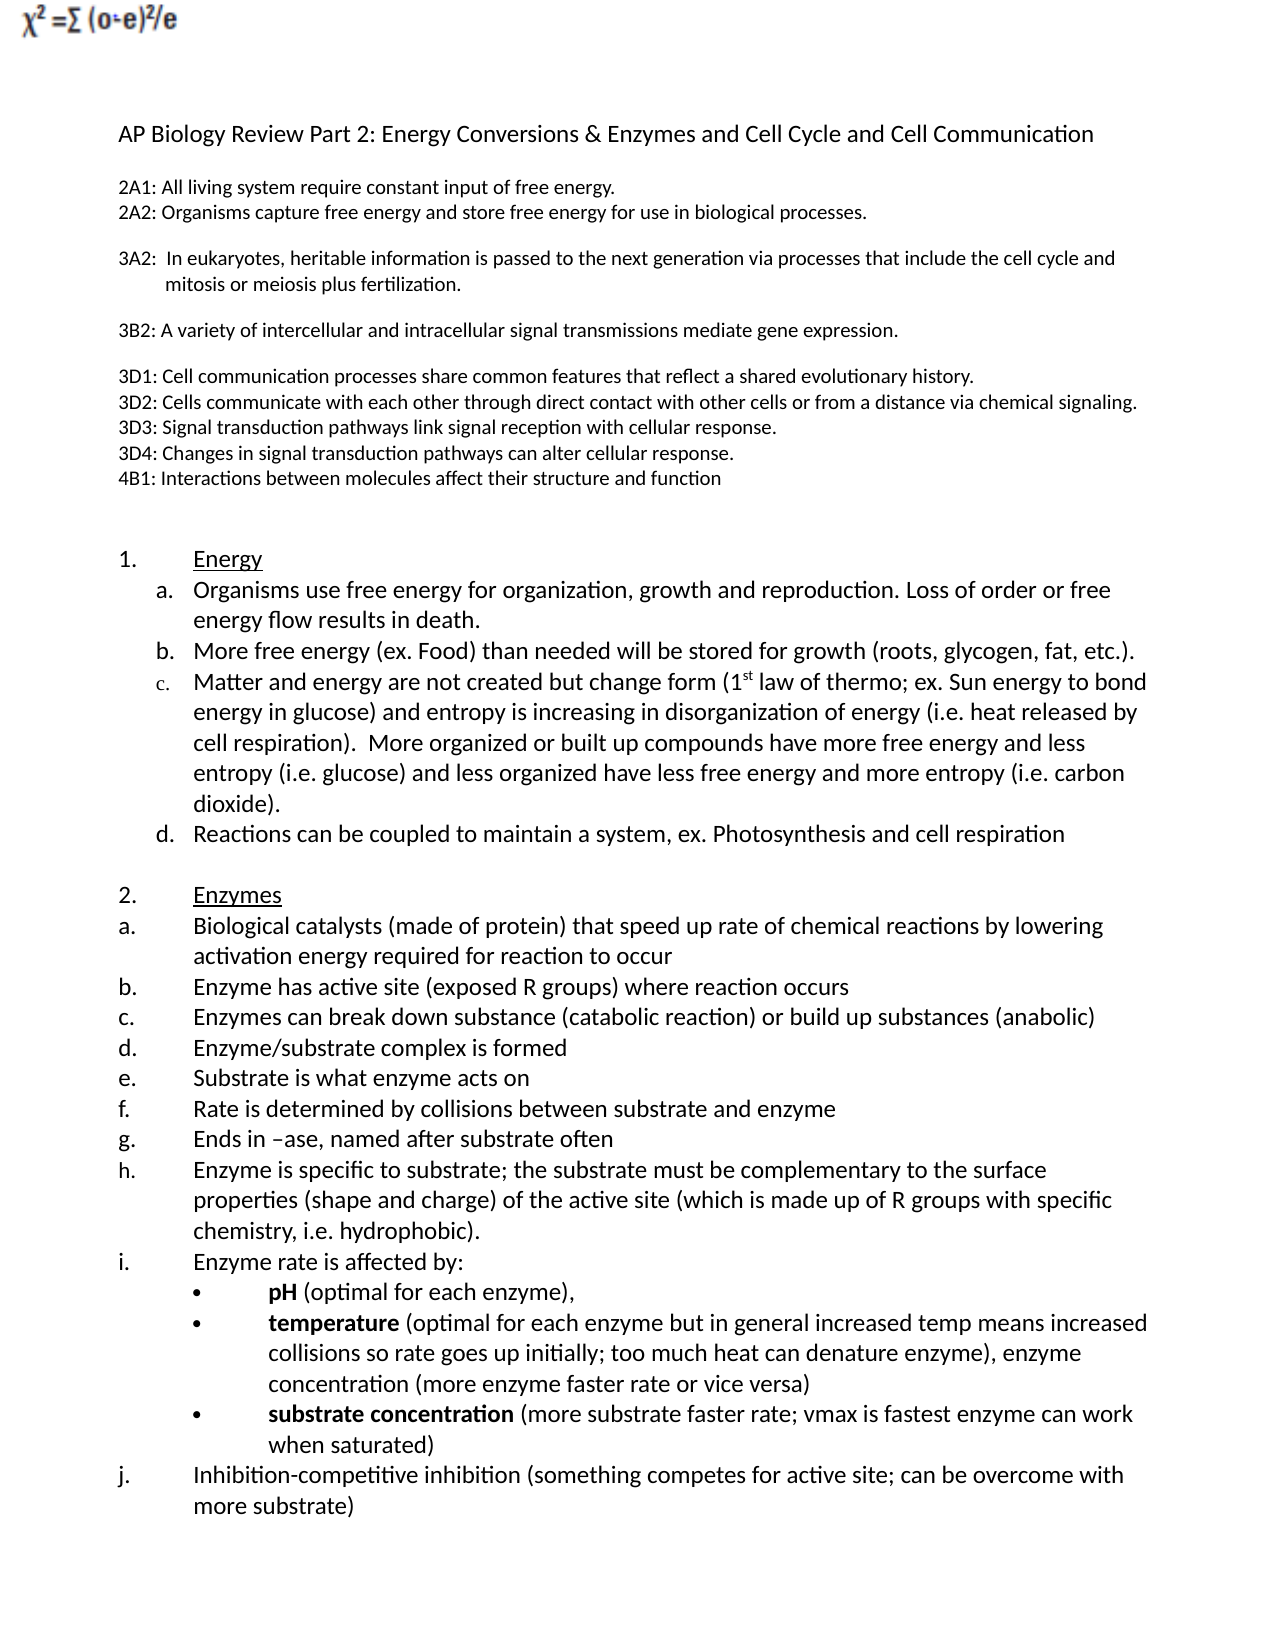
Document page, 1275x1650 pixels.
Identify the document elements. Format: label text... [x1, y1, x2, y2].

list Enzyme/substrate complex is formed [118, 1032, 1157, 1062]
text 2A1: All living system require constant input of free energy. [118, 174, 1157, 199]
text AP Biology Review Part 2: Energy Conversions & Enzymes and Cell Cycle and Cell Communication [118, 118, 1157, 149]
list Biological catalysts (made of protein) that speed up rate of chemical reactions by lowering activation energy required for reaction to occur [118, 910, 1157, 971]
text 4B1: Interactions between molecules affect their structure and function [118, 465, 1157, 491]
list Enzymes [118, 879, 1157, 910]
list substrate concentration (more substrate faster rate; vmax is fastest enzyme can work when saturated) [193, 1398, 1157, 1459]
picture [0, 0, 183, 56]
list Rate is determined by collisions between substrate and enzyme [118, 1093, 1157, 1123]
list Ends in –ase, named after substrate often [118, 1123, 1157, 1154]
list Enzyme rate is affected by: [118, 1246, 1157, 1276]
list More free energy (ex. Food) than needed will be stored for growth (roots, glycogen, fat, etc.). [156, 635, 1157, 666]
text 3D2: Cells communicate with each other through direct contact with other cells or from a distance via chemical signaling. [118, 389, 1157, 414]
list Enzyme is specific to substrate; the substrate must be complementary to the surface properties (shape and charge) of the active site (which is made up of R groups with specific chemistry, i.e. hydrophobic). [118, 1154, 1157, 1246]
list Enzyme has active site (exposed R groups) where reaction occurs [118, 971, 1157, 1001]
text 2A2: Organisms capture free energy and store free energy for use in biological processes. [118, 199, 1157, 225]
text 3D4: Changes in signal transduction pathways can alter cellular response. [118, 440, 1157, 465]
list Reactions can be coupled to maintain a system, ex. Photosynthesis and cell respiration [156, 818, 1157, 849]
list Energy [118, 544, 1157, 574]
text 3D1: Cell communication processes share common features that reflect a shared evolutionary history. [118, 363, 1157, 389]
list pH (optimal for each enzyme), [193, 1276, 1157, 1307]
list Matter and energy are not created but change form (1st law of thermo; ex. Sun energy to bond energy in glucose) and entropy is increasing in disorganization of energy (i.e. heat released by cell respiration). More organized or built up compounds have more free energy and less entropy (i.e. glucose) and less organized have less free energy and more entropy (i.e. carbon dioxide). [156, 666, 1157, 818]
text 3D3: Signal transduction pathways link signal reception with cellular response. [118, 414, 1157, 440]
list Organisms use free energy for organization, growth and reproduction. Loss of order or free energy flow results in death. [156, 574, 1157, 635]
list Substrate is what enzyme acts on [118, 1062, 1157, 1093]
list temperature (optimal for each enzyme but in general increased temp means increased collisions so rate goes up initially; too much heat can denature enzyme), enzyme concentration (more enzyme faster rate or vice versa) [193, 1307, 1157, 1398]
text 3A2: In eukaryotes, heritable information is passed to the next generation via processes that include the cell cycle and mitosis or meiosis plus fertilization. [118, 246, 1157, 296]
list Inhibition-competitive inhibition (something competes for active site; can be overcome with more substrate) [118, 1459, 1157, 1520]
text 3B2: A variety of intercellular and intracellular signal transmissions mediate gene expression. [118, 317, 1157, 343]
list Enzymes can break down substance (catabolic reaction) or build up substances (anabolic) [118, 1001, 1157, 1032]
